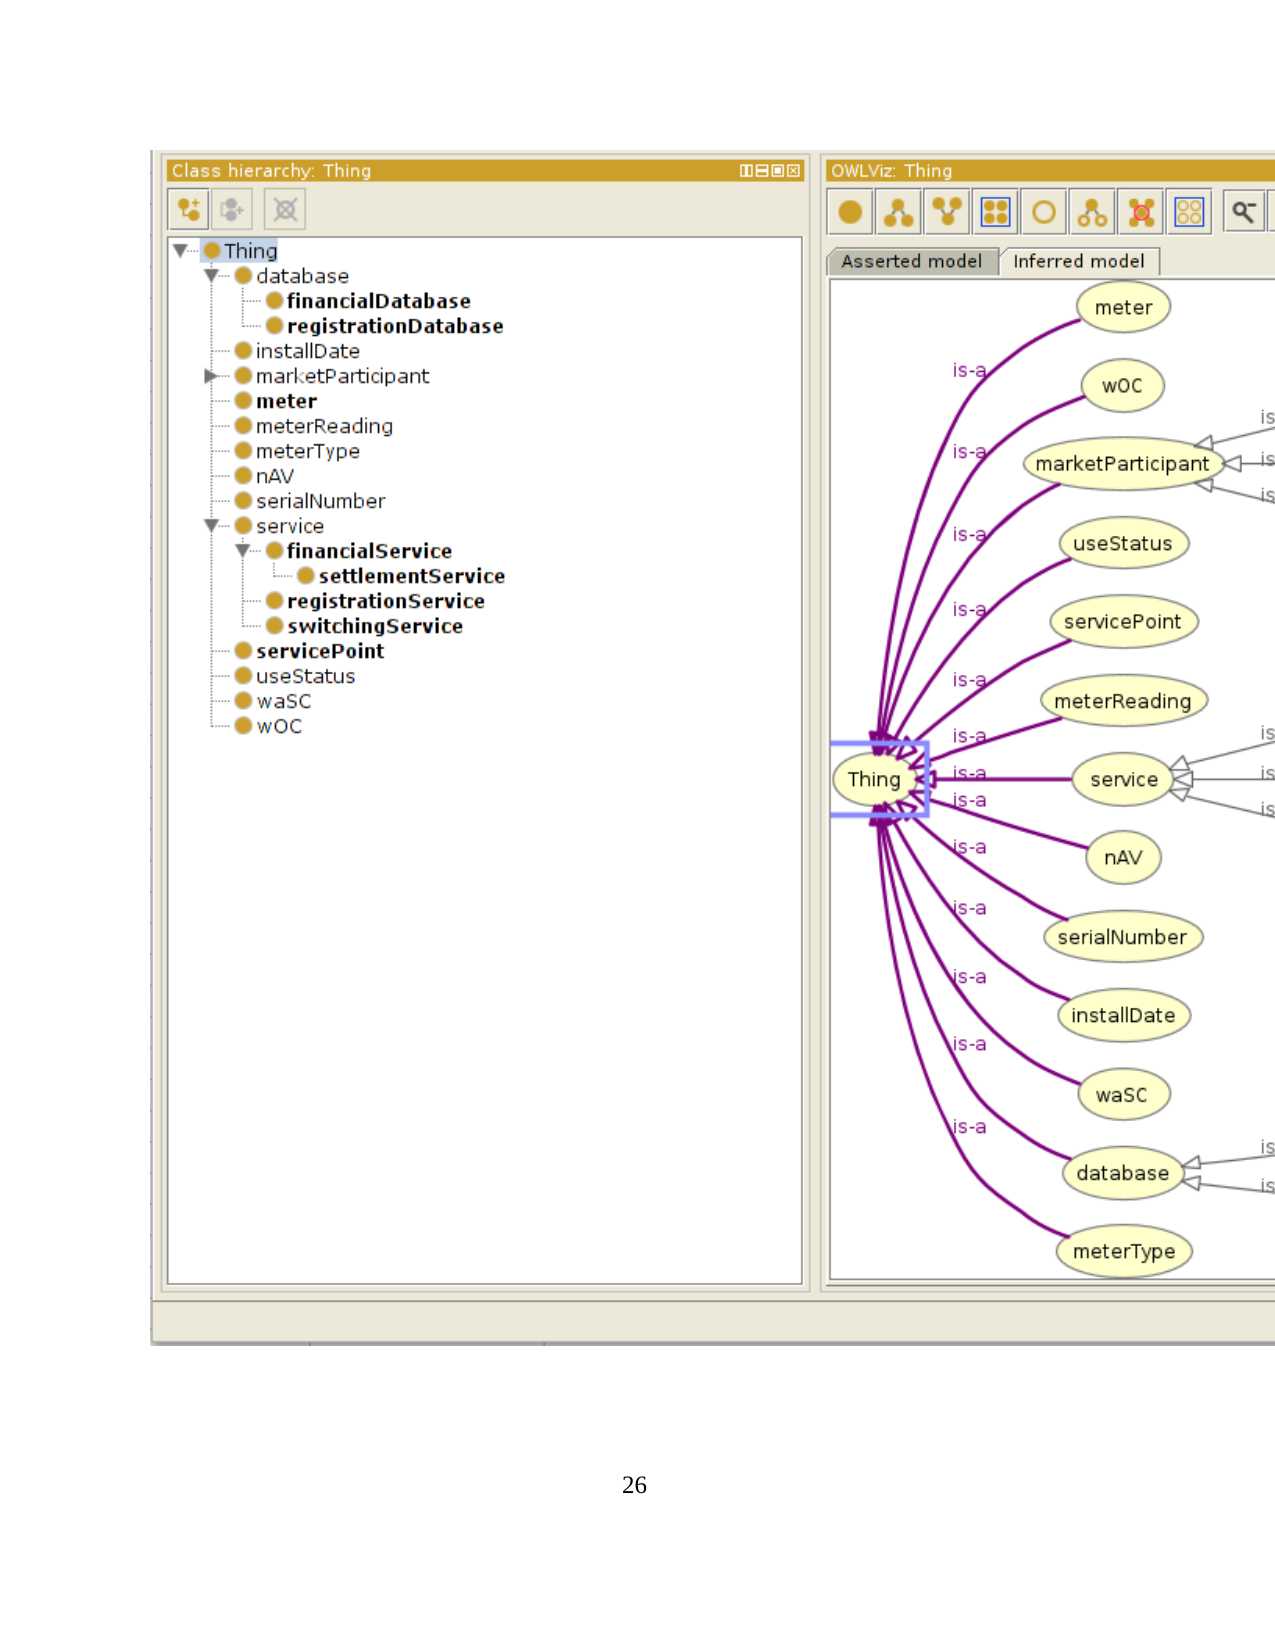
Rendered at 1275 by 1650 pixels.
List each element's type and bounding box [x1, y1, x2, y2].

picture [150, 150, 1275, 1346]
